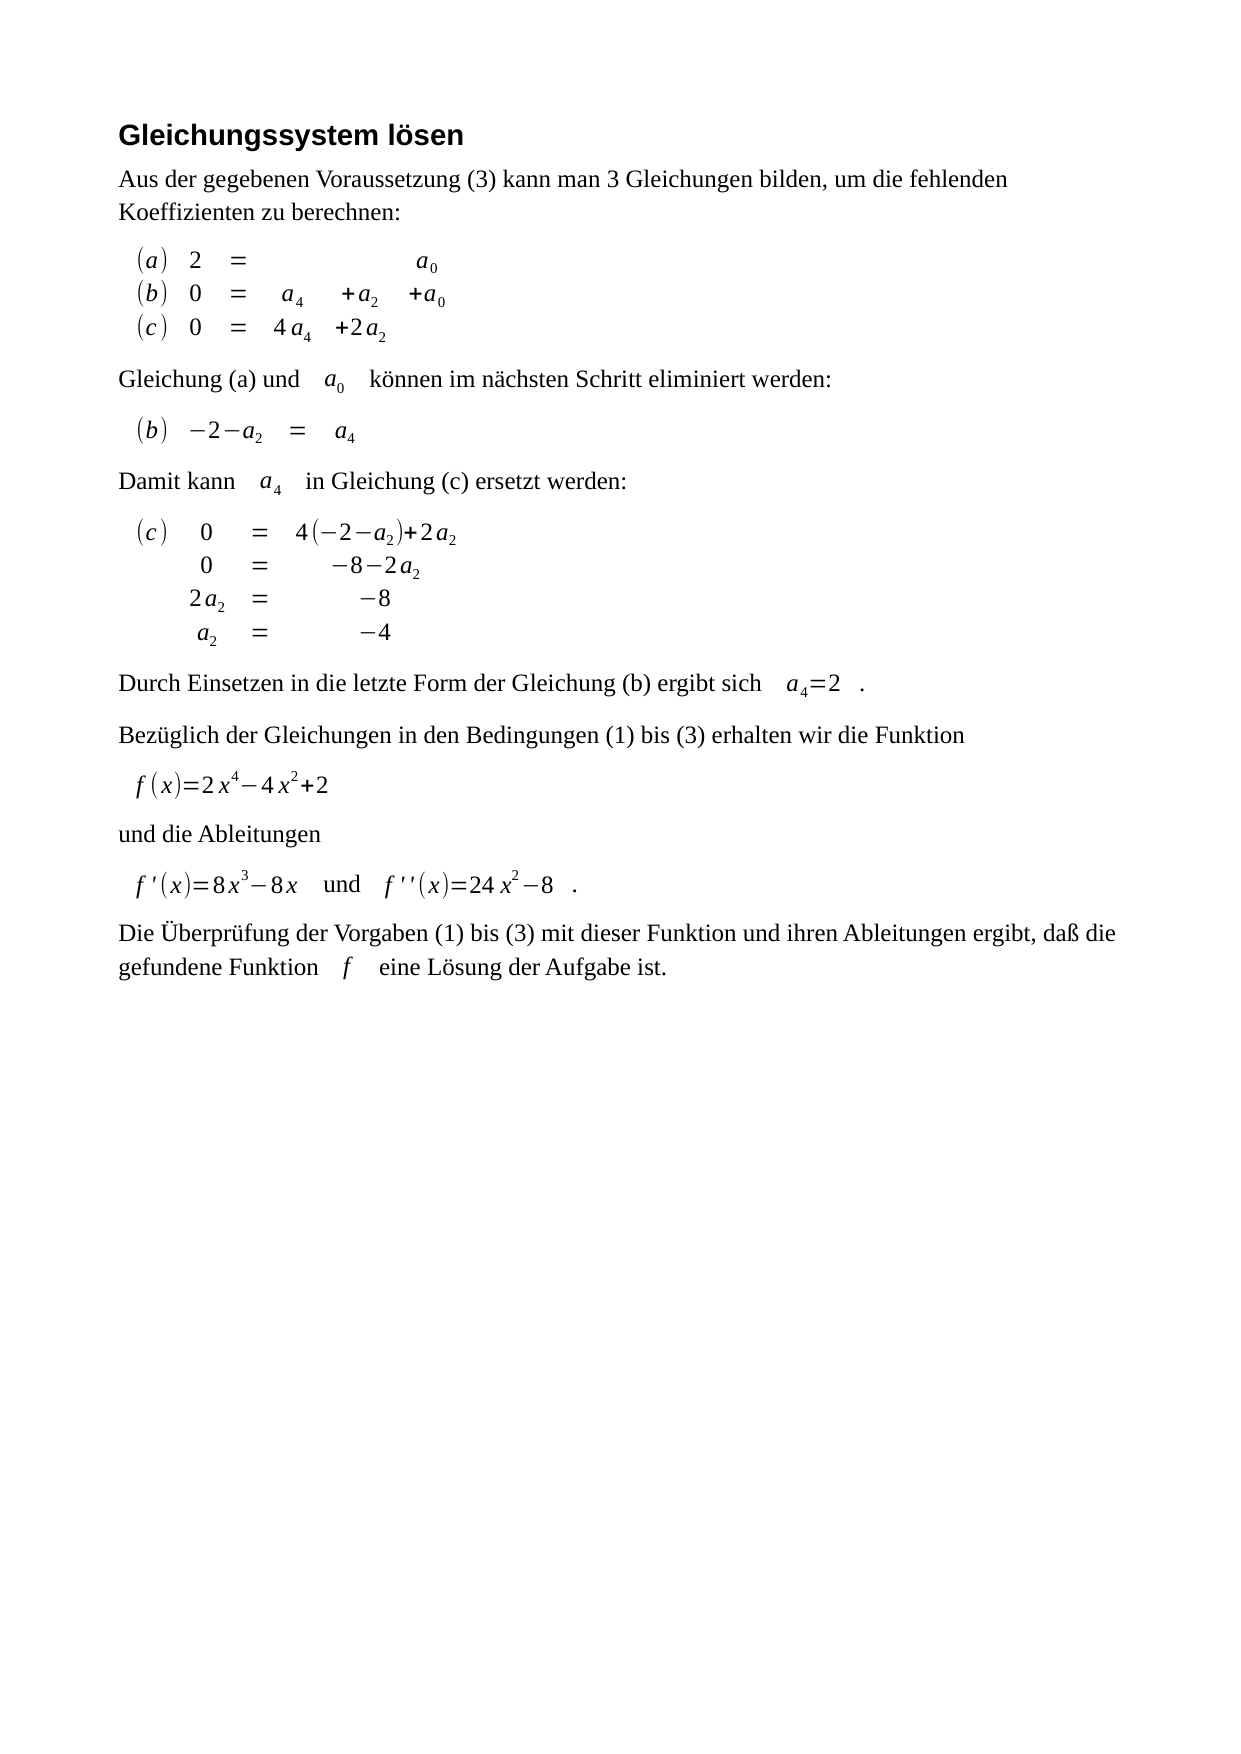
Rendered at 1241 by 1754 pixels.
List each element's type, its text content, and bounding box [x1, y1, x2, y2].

text und . [118, 867, 1122, 900]
text und die Ableitungen [118, 819, 1122, 848]
text Damit kann in Gleichung (c) ersetzt werden: [118, 466, 1122, 498]
text Aus der gegebenen Voraussetzung (3) kann man 3 Gleichungen bilden, um die fehlenden Koeffizienten zu berechnen: [118, 164, 1122, 226]
subtitle Gleichungssystem lösen [118, 118, 1122, 152]
text Durch Einsetzen in die letzte Form der Gleichung (b) ergibt sich . [118, 668, 1122, 701]
text Bezüglich der Gleichungen in den Bedingungen (1) bis (3) erhalten wir die Funktion [118, 720, 1122, 748]
text Die Überprüfung der Vorgaben (1) bis (3) mit dieser Funktion und ihren Ableitungen ergibt, daß die gefundene Funktion eine Lösung der Aufgabe ist. [118, 918, 1122, 980]
text Gleichung (a) und können im nächsten Schritt eliminiert werden: [118, 364, 1122, 396]
